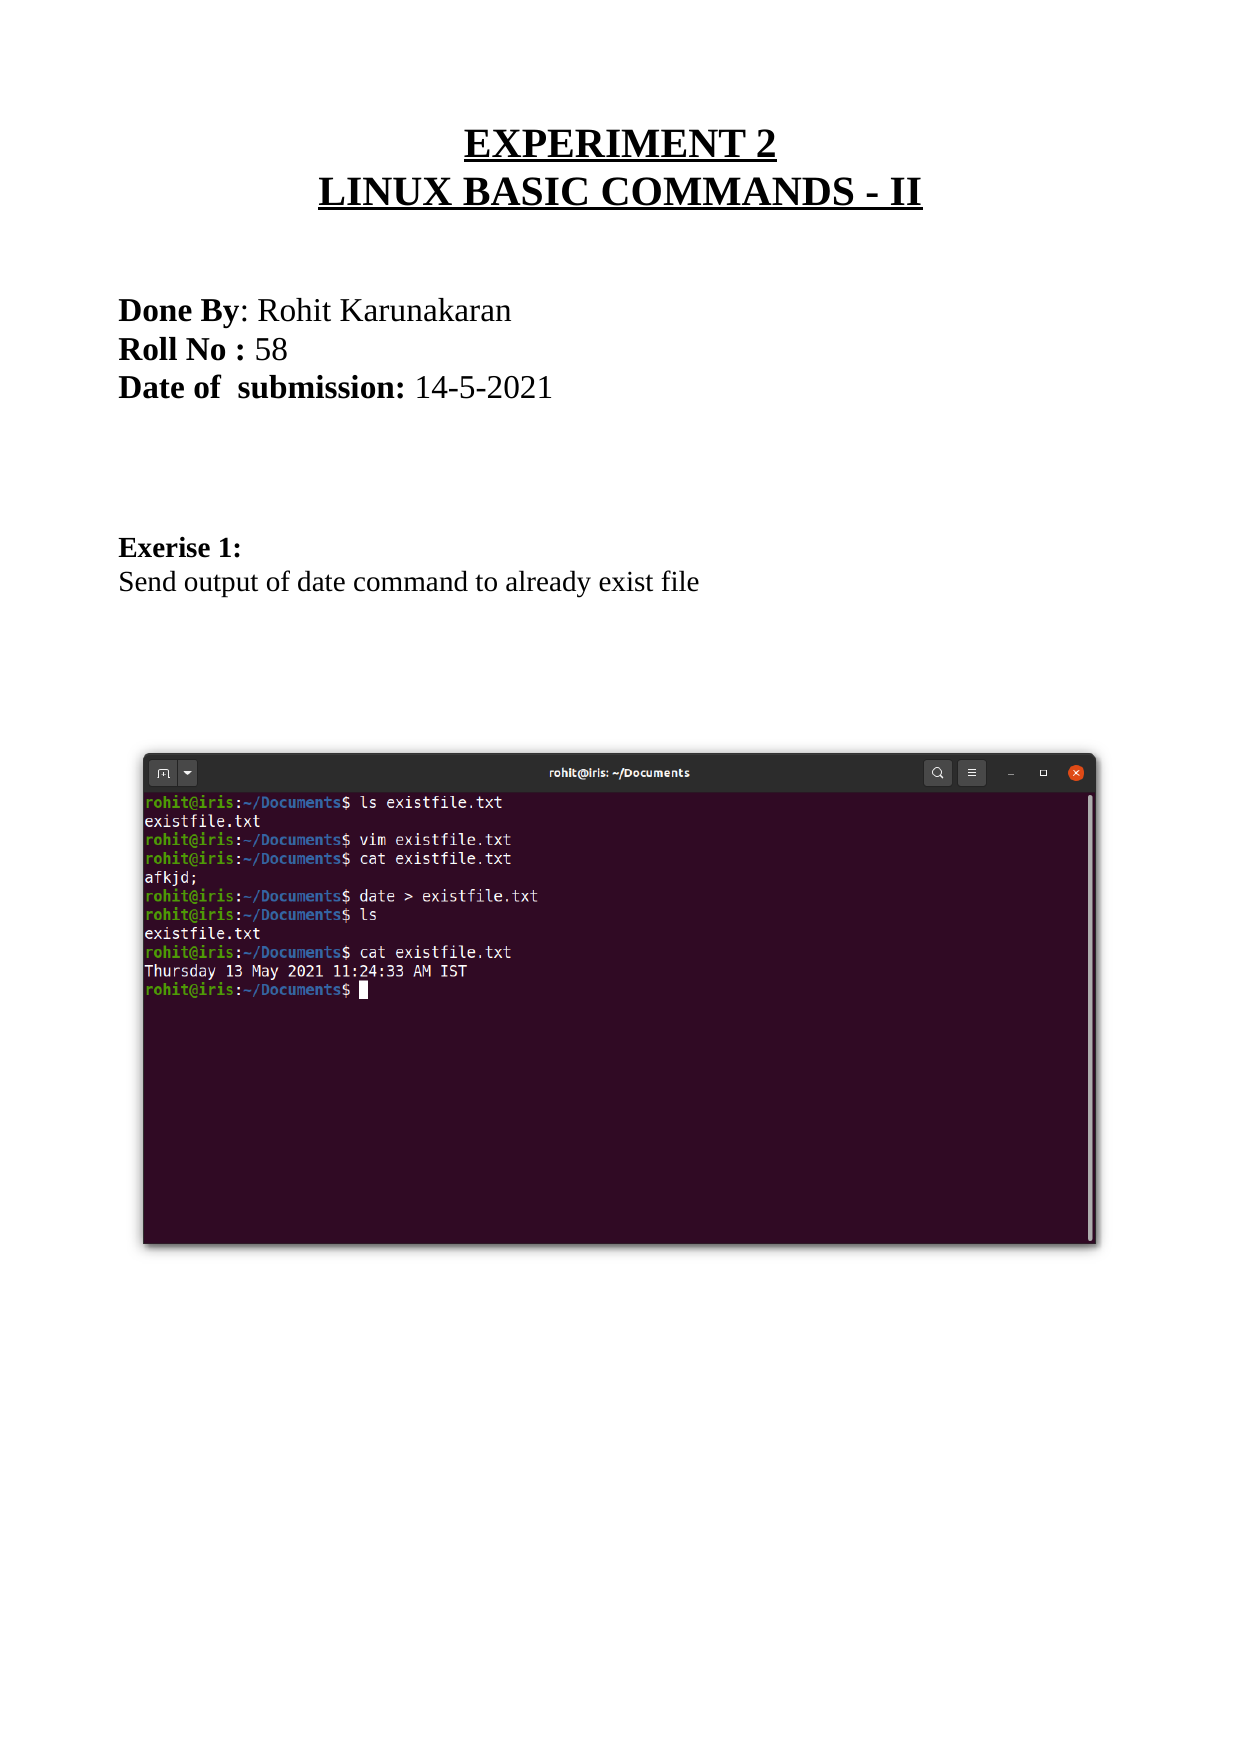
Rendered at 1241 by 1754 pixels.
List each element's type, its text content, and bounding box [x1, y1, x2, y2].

text Exerise 1: [118, 530, 1122, 564]
text Roll No : 58 [118, 329, 1122, 367]
text Send output of date command to already exist file [118, 564, 1122, 597]
text Done By: Rohit Karunakaran [118, 291, 1122, 329]
text Date of submission: 14-5-2021 [118, 367, 1122, 406]
text LINUX BASIC COMMANDS - II [118, 166, 1122, 214]
text EXPERIMENT 2 [118, 118, 1122, 166]
picture [118, 731, 1123, 1274]
